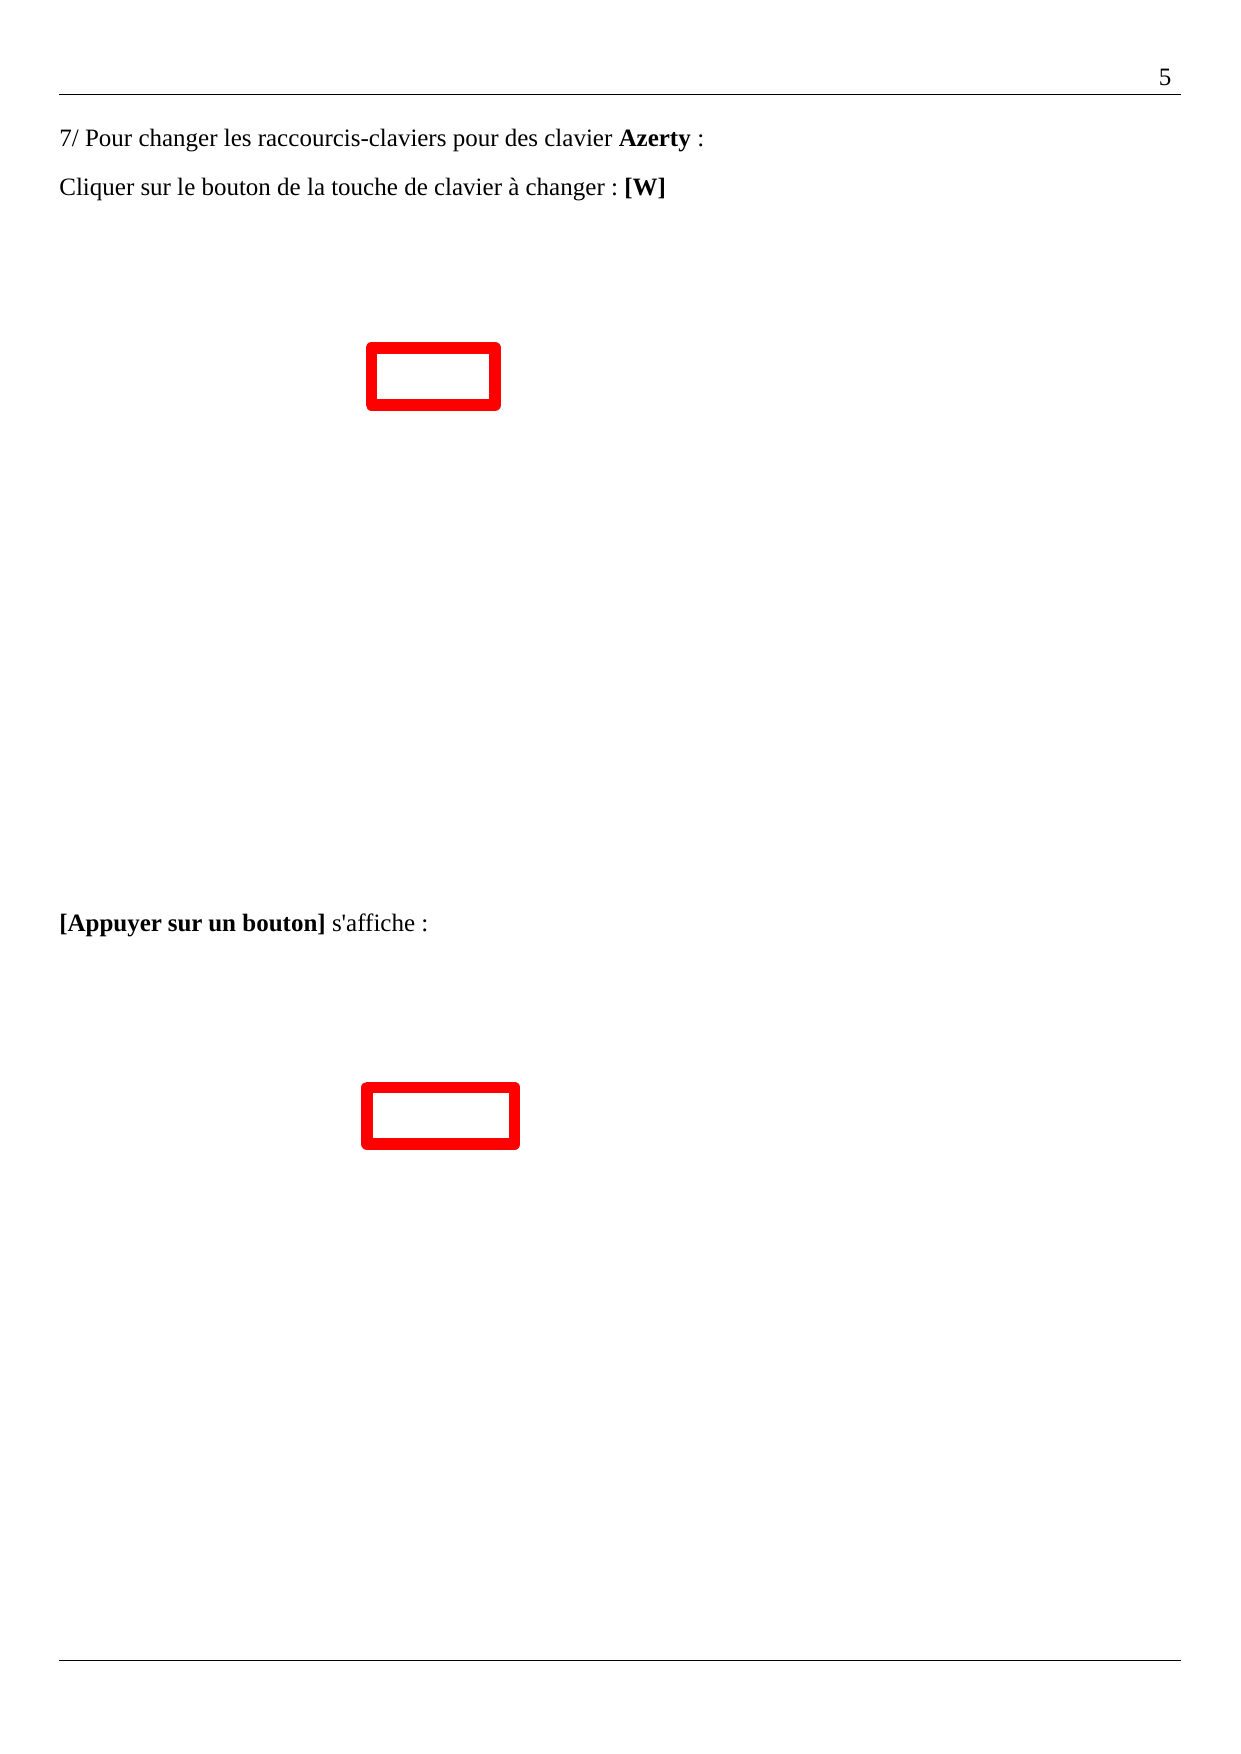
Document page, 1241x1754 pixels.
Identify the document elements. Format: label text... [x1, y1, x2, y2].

text Cliquer sur le bouton de la touche de clavier à changer : [W] [59, 172, 1181, 201]
text [Appuyer sur un bouton] s'affiche : [59, 908, 1181, 937]
text 7/ Pour changer les raccourcis-claviers pour des clavier Azerty : [59, 123, 1181, 152]
